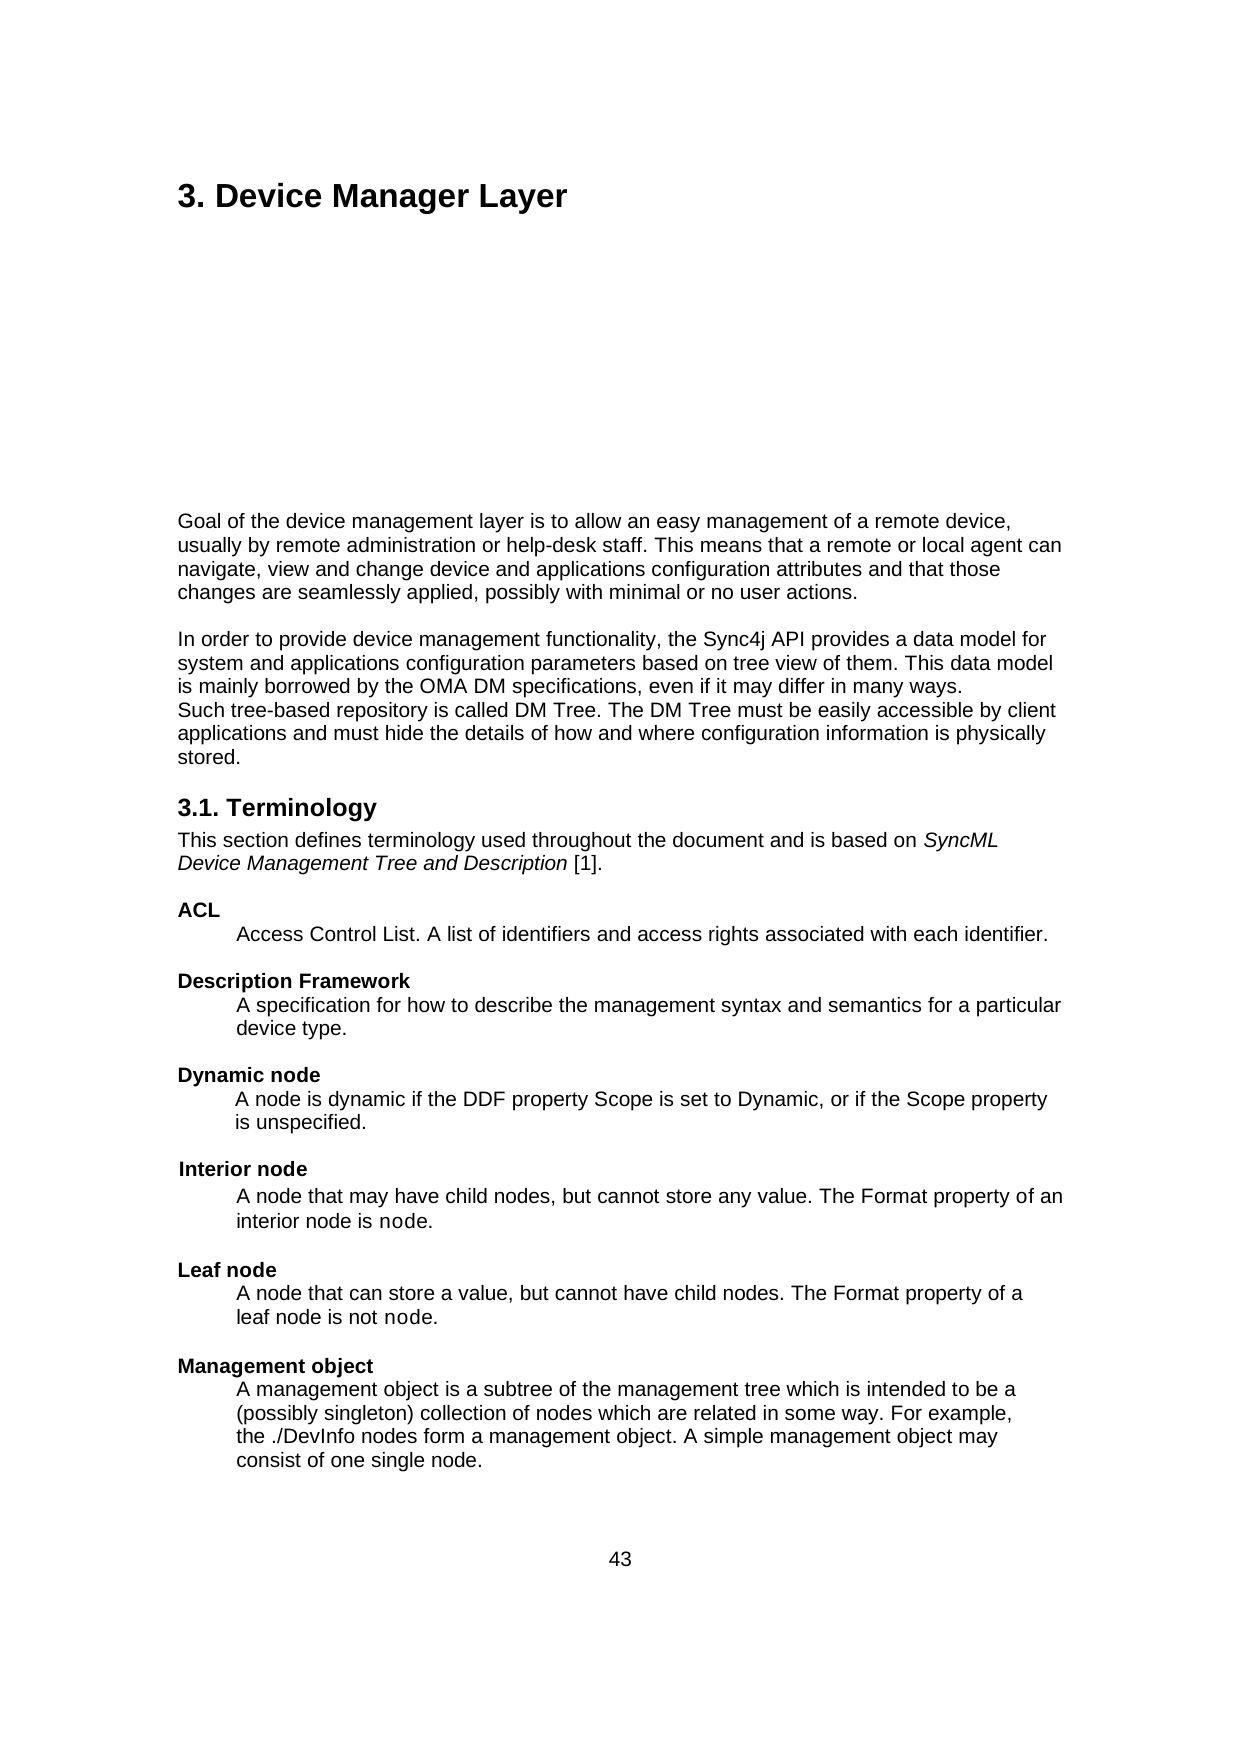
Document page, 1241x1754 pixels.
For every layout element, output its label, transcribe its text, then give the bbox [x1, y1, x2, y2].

text This section defines terminology used throughout the document and is based on SyncML Device Management Tree and Description [1]. [177, 828, 1063, 875]
text A node that may have child nodes, but cannot store any value. The Format property of an interior node is node. [236, 1181, 1063, 1235]
text Leaf node [177, 1258, 1063, 1282]
text ACL [177, 899, 1063, 922]
text A node is dynamic if the DDF property Scope is set to Dynamic, or if the Scope property [235, 1087, 1063, 1111]
text In order to provide device management functionality, the Sync4j API provides a data model for system and applications configuration parameters based on tree view of them. This data model is mainly borrowed by the OMA DM specifications, even if it may differ in many ways. [177, 628, 1063, 698]
text A specification for how to describe the management syntax and semantics for a particular device type. [236, 993, 1063, 1040]
text A node that can store a value, but cannot have child nodes. The Format property of a leaf node is not node. [236, 1282, 1063, 1331]
text Access Control List. A list of identifiers and access rights associated with each identifier. [236, 922, 1063, 946]
text Description Framework [177, 969, 1063, 993]
text A management object is a subtree of the management tree which is intended to be a (possibly singleton) collection of nodes which are related in some way. For example, the ./DevInfo nodes form a management object. A simple management object may consist of one single node. [236, 1378, 1063, 1472]
text Such tree-based repository is called DM Tree. The DM Tree must be easily accessible by client applications and must hide the details of how and where configuration information is physically stored. [177, 698, 1063, 769]
text Goal of the device management layer is to allow an easy management of a remote device, usually by remote administration or help-desk staff. This means that a remote or local agent can navigate, view and change device and applications configuration attributes and that those changes are seamlessly applied, possibly with minimal or no user actions. [177, 510, 1063, 604]
text Interior node [178, 1158, 1063, 1181]
subtitle Terminology [177, 794, 1063, 822]
text Management object [177, 1354, 1063, 1378]
subtitle Device Manager Layer [177, 177, 1063, 215]
text is unspecified. [235, 1111, 1063, 1134]
text Dynamic node [177, 1064, 1063, 1087]
